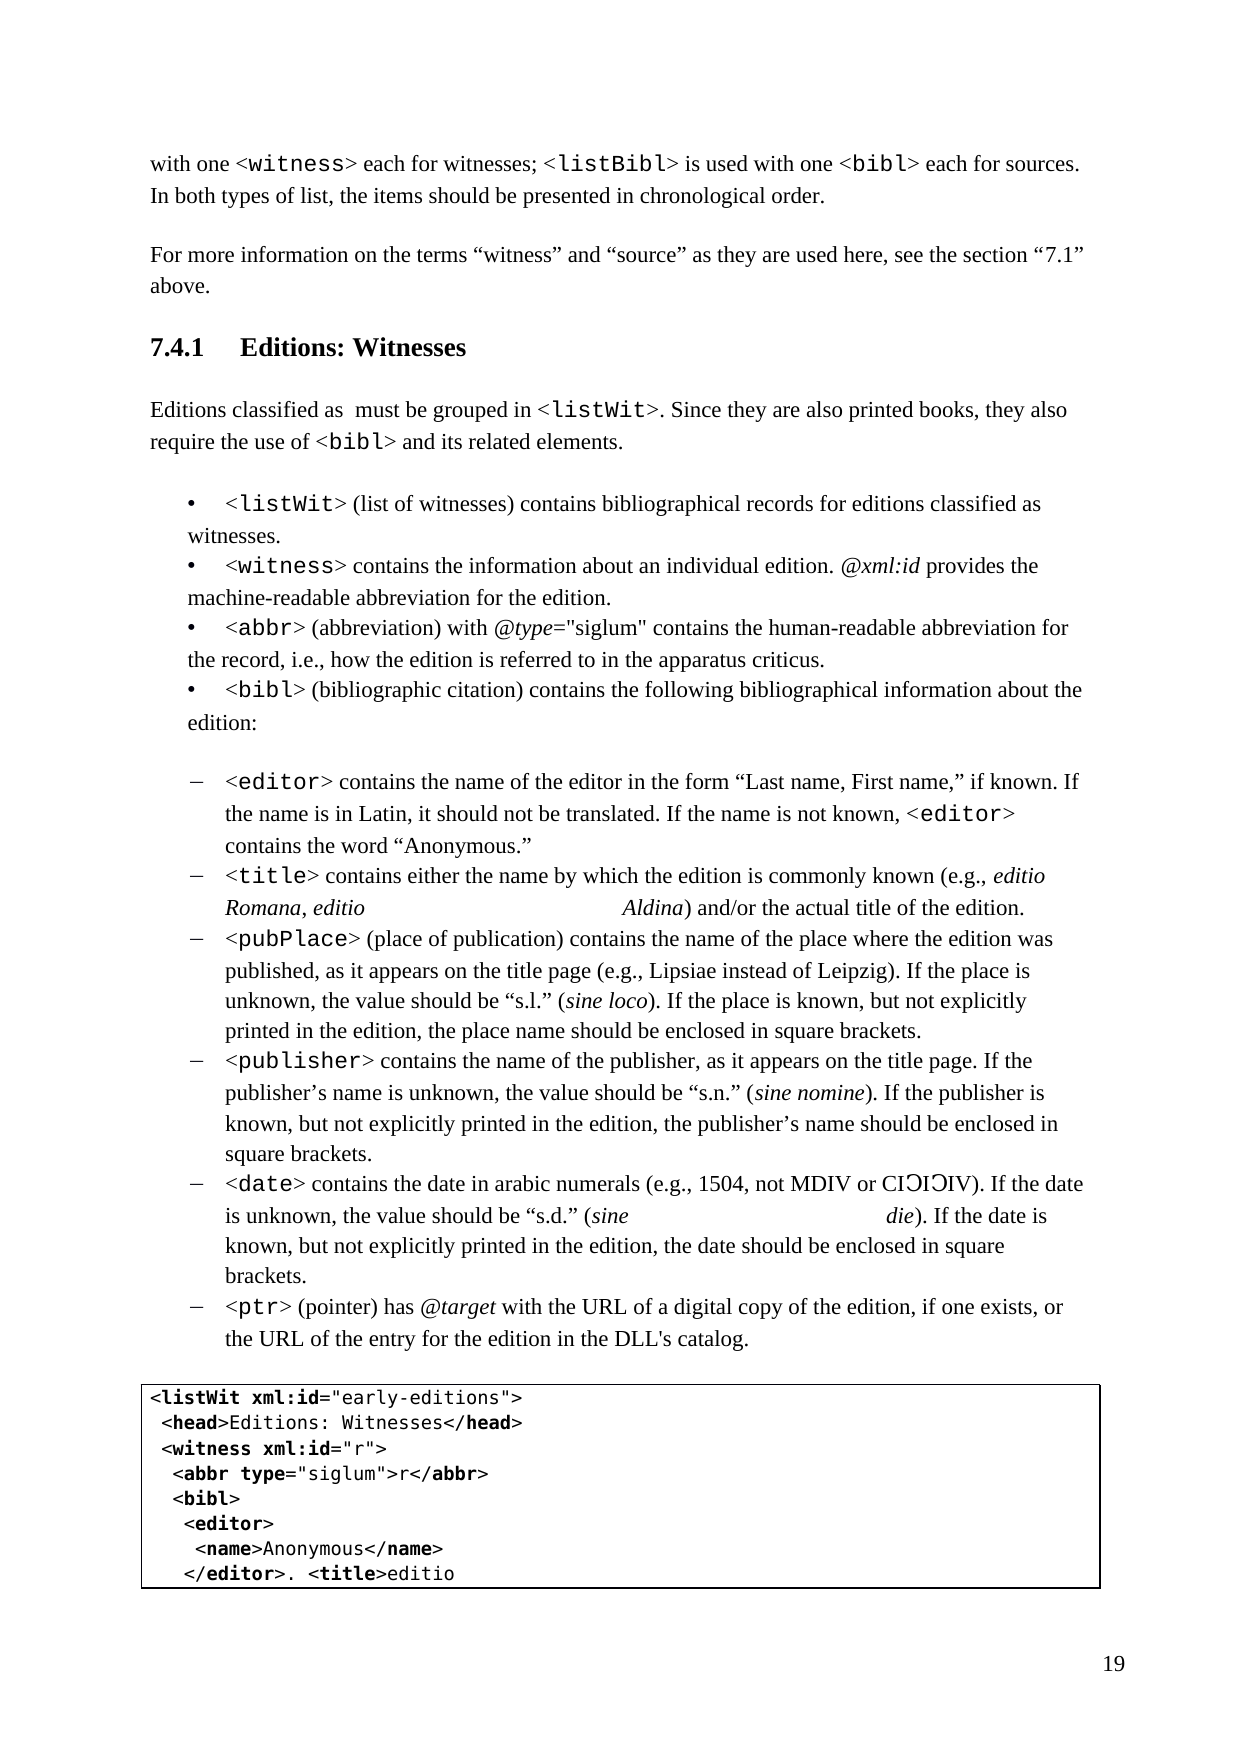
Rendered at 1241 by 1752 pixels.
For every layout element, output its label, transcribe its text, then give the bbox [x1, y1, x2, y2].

list <ptr> (pointer) has @target with the URL of a digital copy of the edition, if one exists, or the URL of the entry for the edition in the DLL's catalog. [187, 1293, 1090, 1351]
list <witness> contains the information about an individual edition. @xml:id provides the machine-readable abbreviation for the edition. [187, 552, 1090, 610]
text with one <witness> each for witnesses; <listBibl> is used with one <bibl> each for sources. In both types of list, the items should be presented in chronological order. [150, 150, 1090, 208]
list <publisher> contains the name of the publisher, as it appears on the title page. If the publisher’s name is unknown, the value should be “s.n.” (sine nomine). If the publisher is known, but not explicitly printed in the edition, the publisher’s name should be enclosed in square brackets. [187, 1047, 1090, 1166]
text Editions classified as must be grouped in <listWit>. Since they are also printed books, they also require the use of <bibl> and its related elements. [150, 396, 1090, 456]
list <abbr> (abbreviation) with @type="siglum" contains the human-readable abbreviation for the record, i.e., how the edition is referred to in the apparatus criticus. [187, 614, 1090, 673]
list <title> contains either the name by which the edition is commonly known (e.g., editio Romana, editio Aldina) and/or the actual title of the edition. [187, 862, 1090, 921]
list <pubPlace> (place of publication) contains the name of the place where the edition was published, as it appears on the title page (e.g., Lipsiae instead of Leipzig). If the place is unknown, the value should be “s.l.” (sine loco). If the place is known, but not explicitly printed in the edition, the place name should be enclosed in square brackets. [187, 924, 1090, 1043]
subtitle Editions: Witnesses [150, 331, 1090, 362]
list <bibl> (bibliographic citation) contains the following bibliographical information about the edition: [187, 676, 1090, 735]
list <editor> contains the name of the editor in the form “Last name, First name,” if known. If the name is in Latin, it should not be translated. If the name is not known, <editor> contains the word “Anonymous.” [187, 768, 1090, 858]
text <listWit xml:id="early-editions"> <head>Editions: Witnesses</head> <witness xml:id="r"> <abbr type="siglum">r</abbr> <bibl> <editor> <name>Anonymous</name> </editor>. <title>editio [142, 1385, 1099, 1587]
text For more information on the terms “witness” and “source” as they are used here, see the section “7.1” above. [150, 241, 1090, 298]
list <listWit> (list of witnesses) contains bibliographical records for editions classified as witnesses. [187, 489, 1090, 548]
list <date> contains the date in arabic numerals (e.g., 1504, not MDIV or CIↃIↃIV). If the date is unknown, the value should be “s.d.” (sine die). If the date is known, but not explicitly printed in the edition, the date should be enclosed in square brackets. [187, 1170, 1090, 1289]
